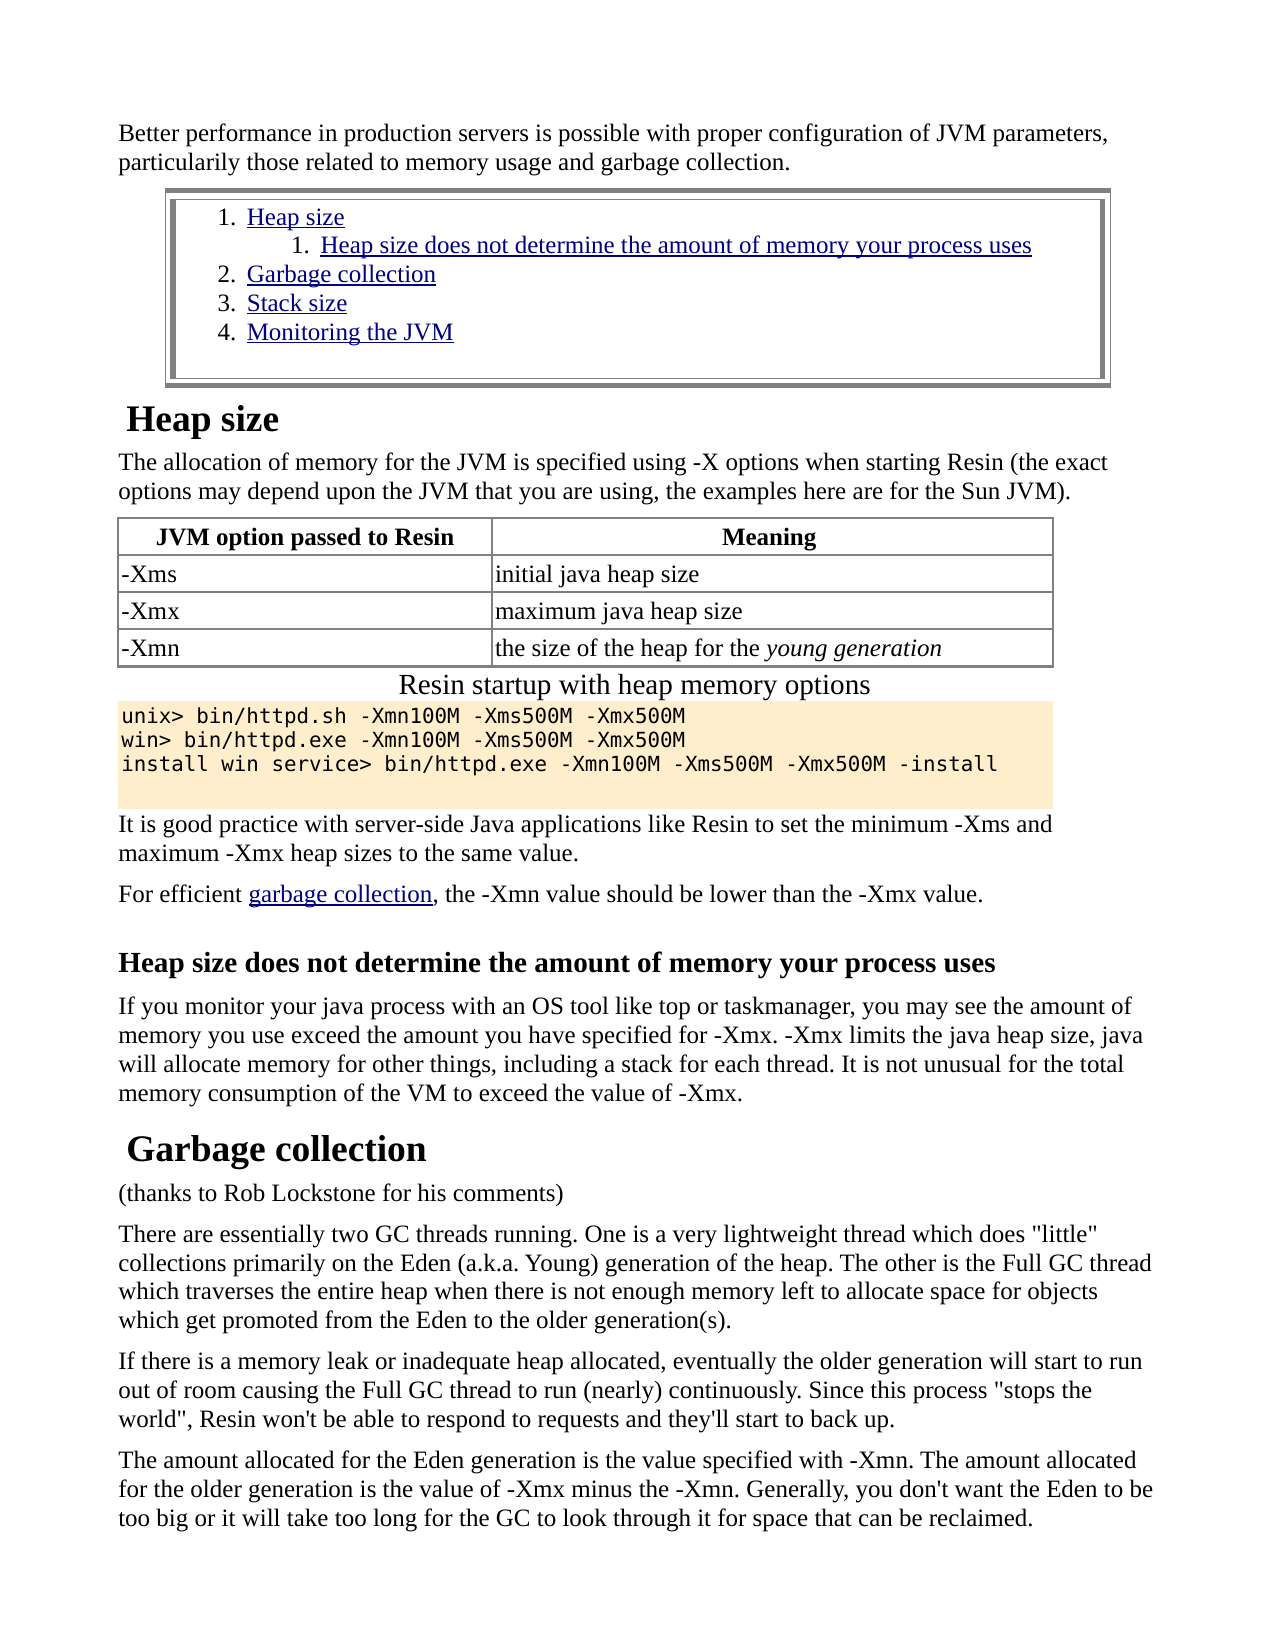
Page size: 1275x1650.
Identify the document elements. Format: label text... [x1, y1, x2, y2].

text There are essentially two GC threads running. One is a very lightweight thread which does "little" collections primarily on the Eden (a.k.a. Young) generation of the heap. The other is the Full GC thread which traverses the entire heap when there is not enough memory left to allocate space for objects which get promoted from the Eden to the older generation(s). [118, 1219, 1157, 1334]
text For efficient garbage collection, the -Xmn value should be lower than the -Xmx value. [118, 879, 1157, 908]
text If you monitor your java process with an OS tool like top or taskmanager, you may see the amount of memory you use exceed the amount you have specified for -Xmx. -Xmx limits the java heap size, java will allocate memory for other things, including a stack for each thread. It is not unusual for the total memory consumption of the VM to exceed the value of -Xmx. [118, 991, 1157, 1106]
text If there is a memory leak or inadequate heap allocated, eventually the older generation will start to run out of room causing the Full GC thread to run (nearly) continuously. Since this process "stops the world", Resin won't be able to respond to requests and they'll start to back up. [118, 1346, 1157, 1433]
text Better performance in production servers is possible with proper configuration of JVM parameters, particularily those related to memory usage and garbage collection. [118, 118, 1157, 176]
table_header JVM option passed to Resin [119, 519, 491, 554]
table_cell -Xms [119, 556, 491, 591]
table_header Heap size [118, 388, 1157, 447]
text The allocation of memory for the JVM is specified using -X options when starting Resin (the exact options may depend upon the JVM that you are using, the examples here are for the Sun JVM). [118, 447, 1157, 504]
table_header Meaning [493, 519, 1052, 554]
text (thanks to Rob Lockstone for his comments) [118, 1178, 1157, 1206]
table_header Garbage collection [118, 1119, 1157, 1178]
table_header unix> bin/httpd.sh -Xmn100M -Xms500M -Xmx500M win> bin/httpd.exe -Xmn100M -Xms500M -Xmx500M install win service> bin/httpd.exe -Xmn100M -Xms500M -Xmx500M -install [118, 701, 1053, 809]
table_header [170, 193, 1105, 199]
table_cell -Xmn [119, 630, 491, 665]
table_cell -Xmx [119, 593, 491, 628]
text Resin startup with heap memory options [118, 667, 1157, 701]
table_header Heap size Heap size does not determine the amount of memory your process uses Garbage collection Stack size Monitoring the JVM [176, 200, 1100, 378]
text The amount allocated for the Eden generation is the value specified with -Xmn. The amount allocated for the older generation is the value of -Xmx minus the -Xmn. Generally, you don't want the Eden to be too big or it will take too long for the GC to look through it for space that can be reclaimed. [118, 1445, 1157, 1531]
table_cell maximum java heap size [493, 593, 1052, 628]
subtitle Heap size does not determine the amount of memory your process uses [118, 945, 1157, 979]
table_cell the size of the heap for the young generation [493, 630, 1052, 665]
table_cell initial java heap size [493, 556, 1052, 591]
text It is good practice with server-side Java applications like Resin to set the minimum -Xms and maximum -Xmx heap sizes to the same value. [118, 809, 1157, 867]
